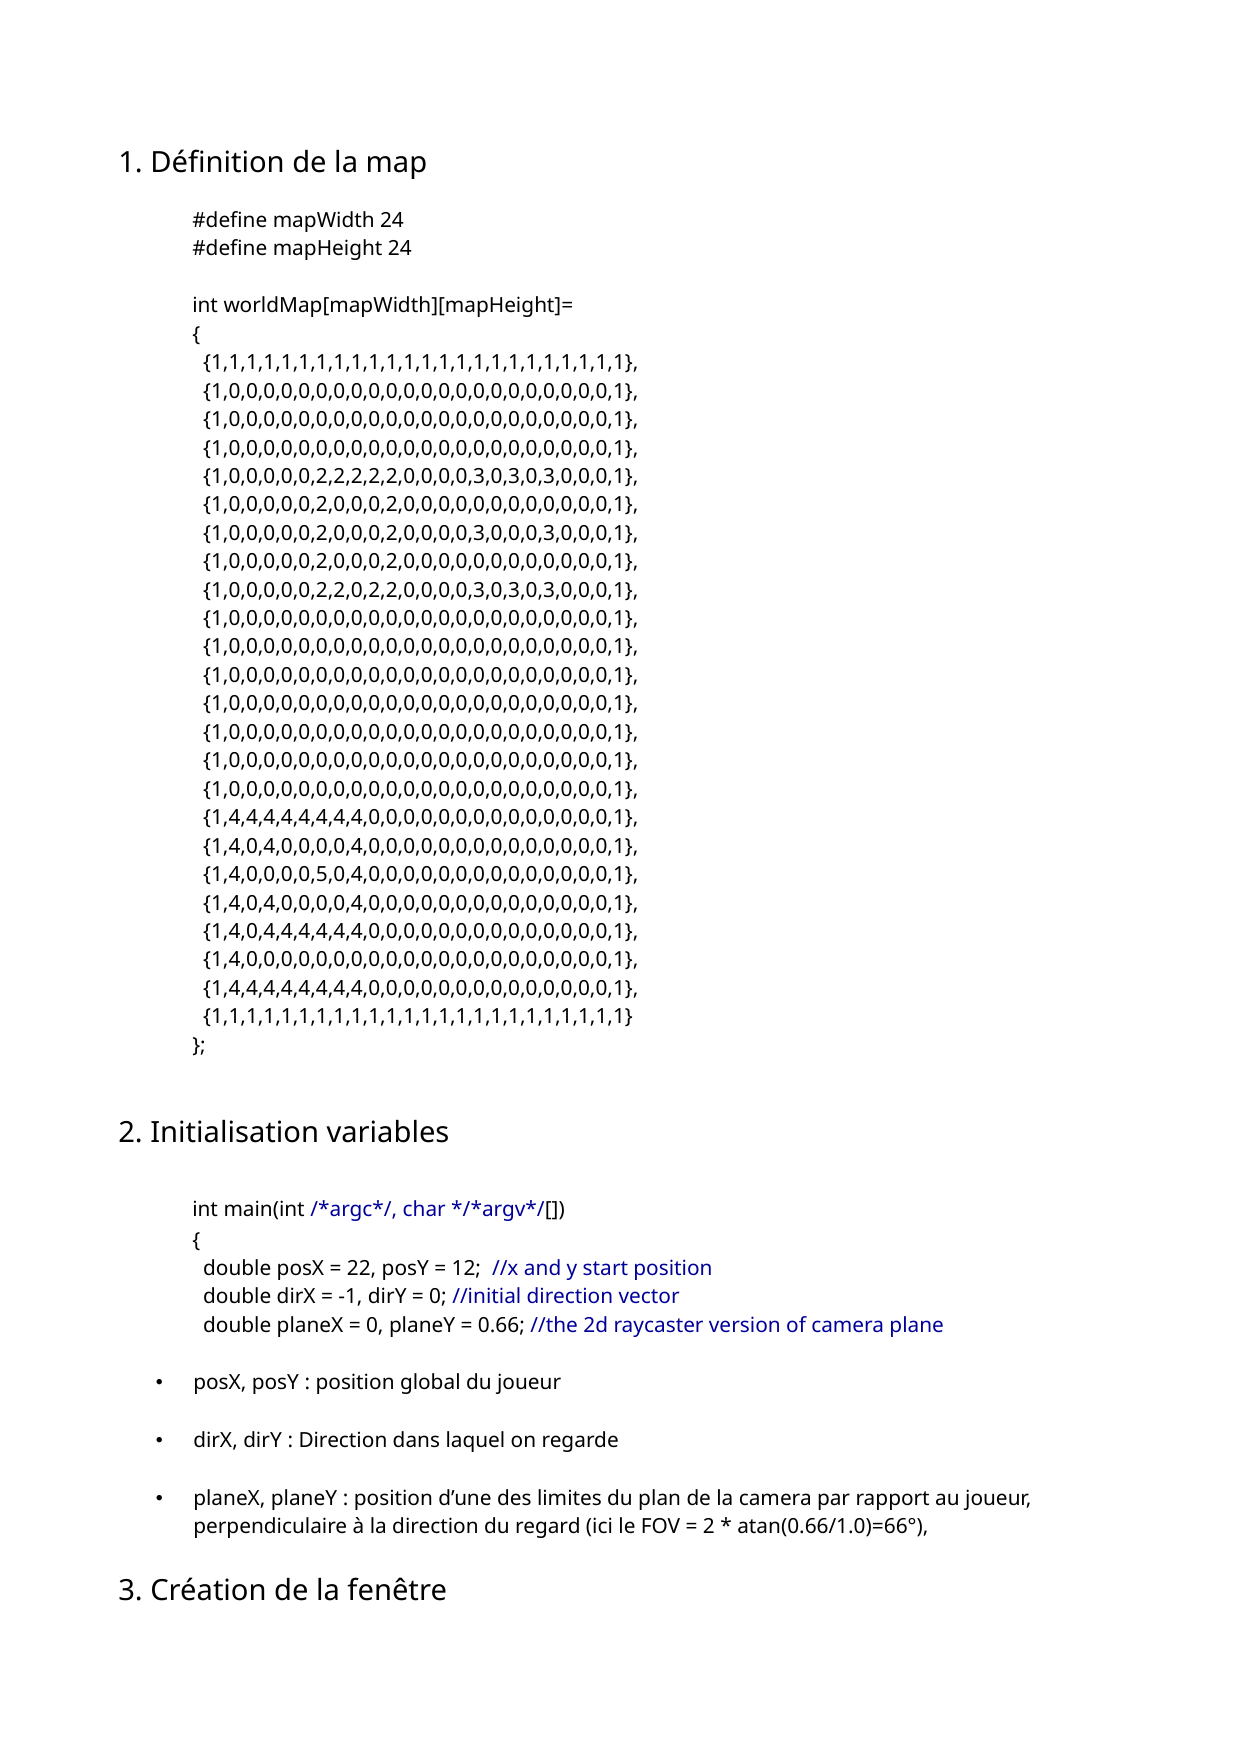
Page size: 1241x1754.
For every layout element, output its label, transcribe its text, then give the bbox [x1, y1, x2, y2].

text {1,0,0,0,0,0,2,0,0,0,2,0,0,0,0,0,0,0,0,0,0,0,0,1}, [118, 546, 1122, 575]
text {1,4,0,4,0,0,0,0,4,0,0,0,0,0,0,0,0,0,0,0,0,0,0,1}, [118, 888, 1122, 916]
text { [118, 319, 1122, 347]
text {1,0,0,0,0,0,2,2,2,2,2,0,0,0,0,3,0,3,0,3,0,0,0,1}, [118, 461, 1122, 489]
text {1,4,4,4,4,4,4,4,4,0,0,0,0,0,0,0,0,0,0,0,0,0,0,1}, [192, 802, 1122, 831]
text {1,4,0,0,0,0,0,0,0,0,0,0,0,0,0,0,0,0,0,0,0,0,0,1}, [192, 944, 1122, 973]
text {1,0,0,0,0,0,0,0,0,0,0,0,0,0,0,0,0,0,0,0,0,0,0,1}, [118, 774, 1122, 802]
text {1,1,1,1,1,1,1,1,1,1,1,1,1,1,1,1,1,1,1,1,1,1,1,1} [192, 1001, 1122, 1030]
text }; [192, 1030, 1122, 1058]
text {1,0,0,0,0,0,0,0,0,0,0,0,0,0,0,0,0,0,0,0,0,0,0,1}, [118, 632, 1122, 660]
text {1,0,0,0,0,0,2,0,0,0,2,0,0,0,0,0,0,0,0,0,0,0,0,1}, [118, 489, 1122, 518]
text int worldMap[mapWidth][mapHeight]= [118, 290, 1122, 319]
text {1,4,0,4,4,4,4,4,4,0,0,0,0,0,0,0,0,0,0,0,0,0,0,1}, [192, 916, 1122, 944]
text {1,0,0,0,0,0,2,2,0,2,2,0,0,0,0,3,0,3,0,3,0,0,0,1}, [118, 575, 1122, 603]
text {1,0,0,0,0,0,0,0,0,0,0,0,0,0,0,0,0,0,0,0,0,0,0,1}, [118, 433, 1122, 461]
text {1,0,0,0,0,0,0,0,0,0,0,0,0,0,0,0,0,0,0,0,0,0,0,1}, [118, 745, 1122, 774]
text {1,4,0,0,0,0,5,0,4,0,0,0,0,0,0,0,0,0,0,0,0,0,0,1}, [192, 859, 1122, 888]
text 1. Définition de la map [118, 142, 1122, 181]
text 3. Création de la fenêtre [118, 1569, 1122, 1609]
text double planeX = 0, planeY = 0.66; //the 2d raycaster version of camera plane [192, 1310, 1122, 1338]
text int main(int /*argc*/, char */*argv*/[]) [118, 1188, 1122, 1225]
text {1,4,4,4,4,4,4,4,4,0,0,0,0,0,0,0,0,0,0,0,0,0,0,1}, [192, 973, 1122, 1001]
list planeX, planeY : position d’une des limites du plan de la camera par rapport au joueur, perpendiculaire à la direction du regard (ici le FOV = 2 * atan(0.66/1.0)=66°), [156, 1483, 1122, 1540]
text {1,0,0,0,0,0,0,0,0,0,0,0,0,0,0,0,0,0,0,0,0,0,0,1}, [118, 660, 1122, 688]
list dirX, dirY : Direction dans laquel on regarde [156, 1425, 1122, 1453]
text #define mapHeight 24 [118, 233, 1122, 262]
text {1,0,0,0,0,0,0,0,0,0,0,0,0,0,0,0,0,0,0,0,0,0,0,1}, [118, 376, 1122, 404]
text {1,0,0,0,0,0,0,0,0,0,0,0,0,0,0,0,0,0,0,0,0,0,0,1}, [118, 603, 1122, 632]
text { [192, 1225, 1122, 1253]
text {1,0,0,0,0,0,0,0,0,0,0,0,0,0,0,0,0,0,0,0,0,0,0,1}, [118, 688, 1122, 717]
text {1,4,0,4,0,0,0,0,4,0,0,0,0,0,0,0,0,0,0,0,0,0,0,1}, [192, 831, 1122, 859]
text {1,0,0,0,0,0,0,0,0,0,0,0,0,0,0,0,0,0,0,0,0,0,0,1}, [118, 717, 1122, 745]
text 2. Initialisation variables [118, 1111, 1122, 1151]
text {1,0,0,0,0,0,0,0,0,0,0,0,0,0,0,0,0,0,0,0,0,0,0,1}, [118, 404, 1122, 433]
text double dirX = -1, dirY = 0; //initial direction vector [192, 1282, 1122, 1310]
text {1,1,1,1,1,1,1,1,1,1,1,1,1,1,1,1,1,1,1,1,1,1,1,1}, [118, 347, 1122, 376]
text double posX = 22, posY = 12; //x and y start position [192, 1253, 1122, 1282]
text {1,0,0,0,0,0,2,0,0,0,2,0,0,0,0,3,0,0,0,3,0,0,0,1}, [118, 518, 1122, 546]
text #define mapWidth 24 [118, 205, 1122, 233]
list posX, posY : position global du joueur [156, 1367, 1122, 1395]
